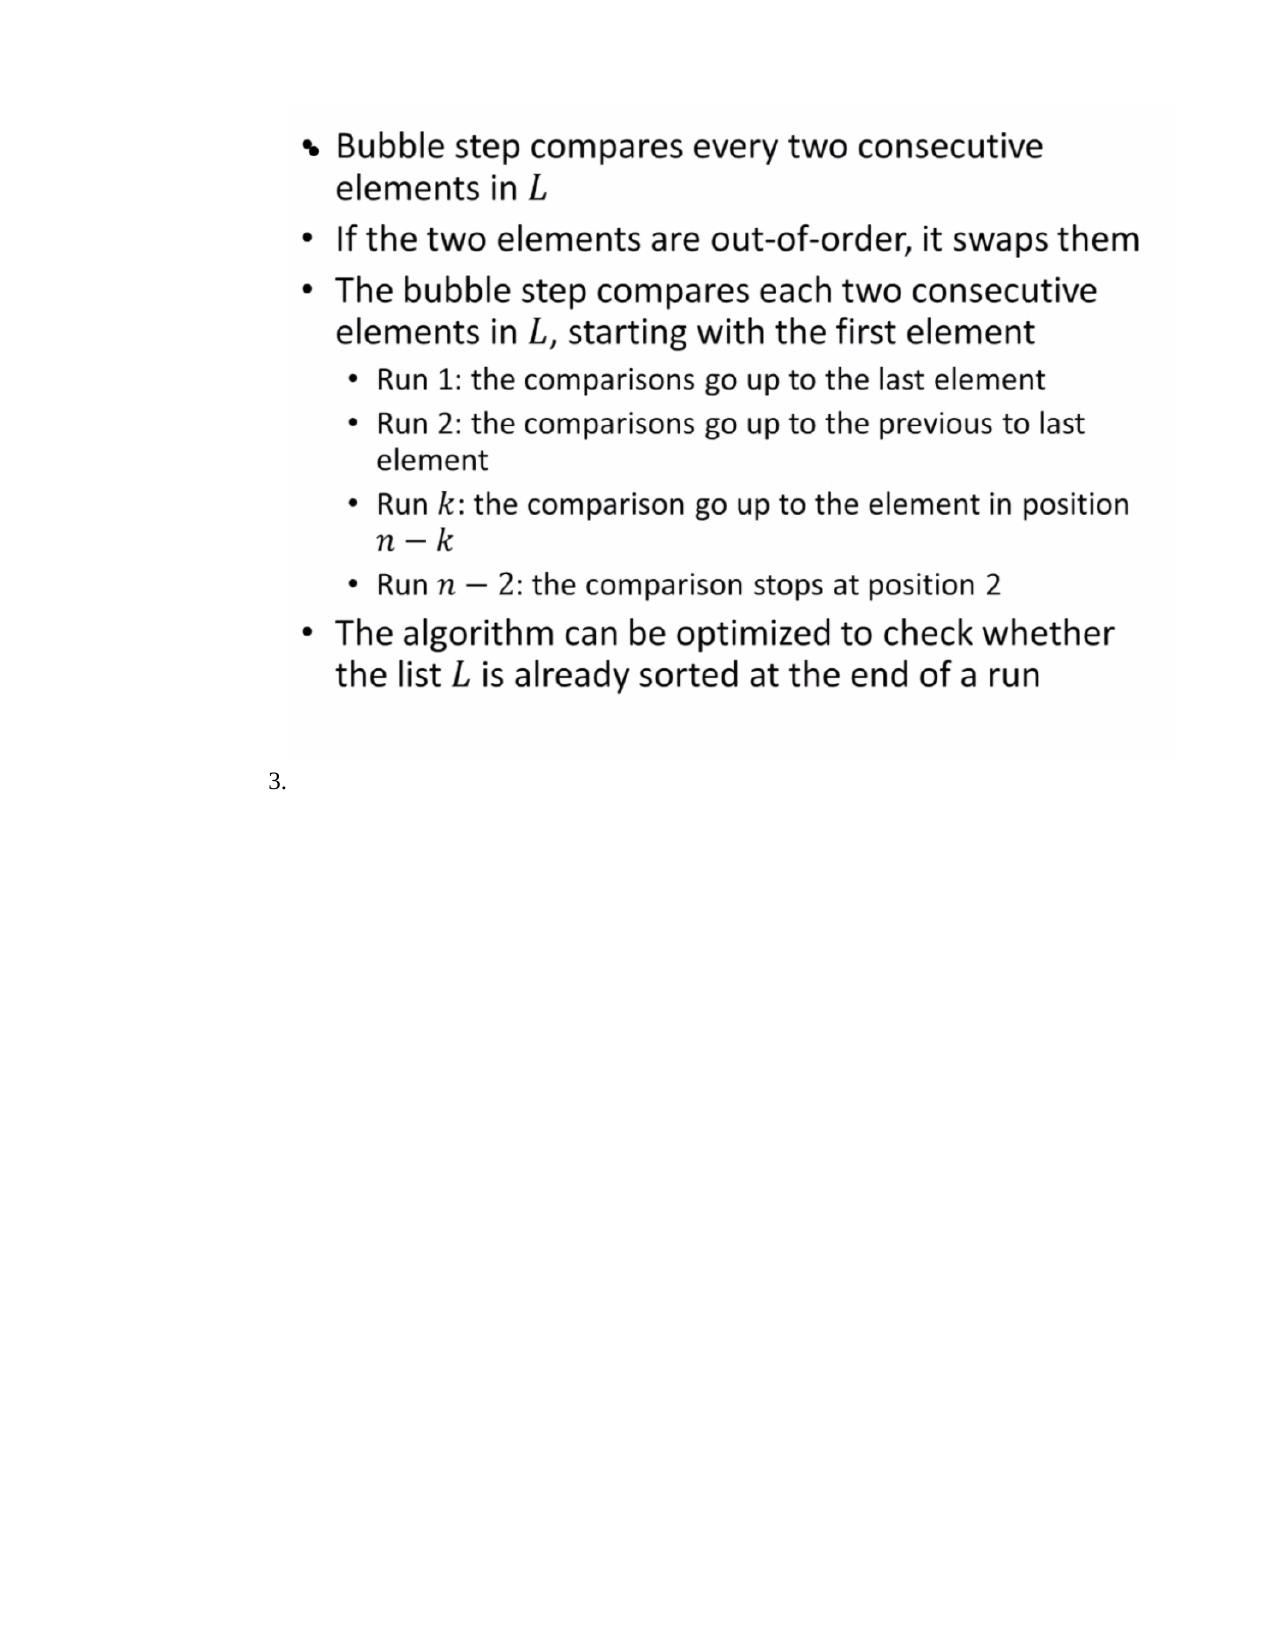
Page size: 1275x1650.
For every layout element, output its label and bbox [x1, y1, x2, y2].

picture [286, 102, 1175, 762]
